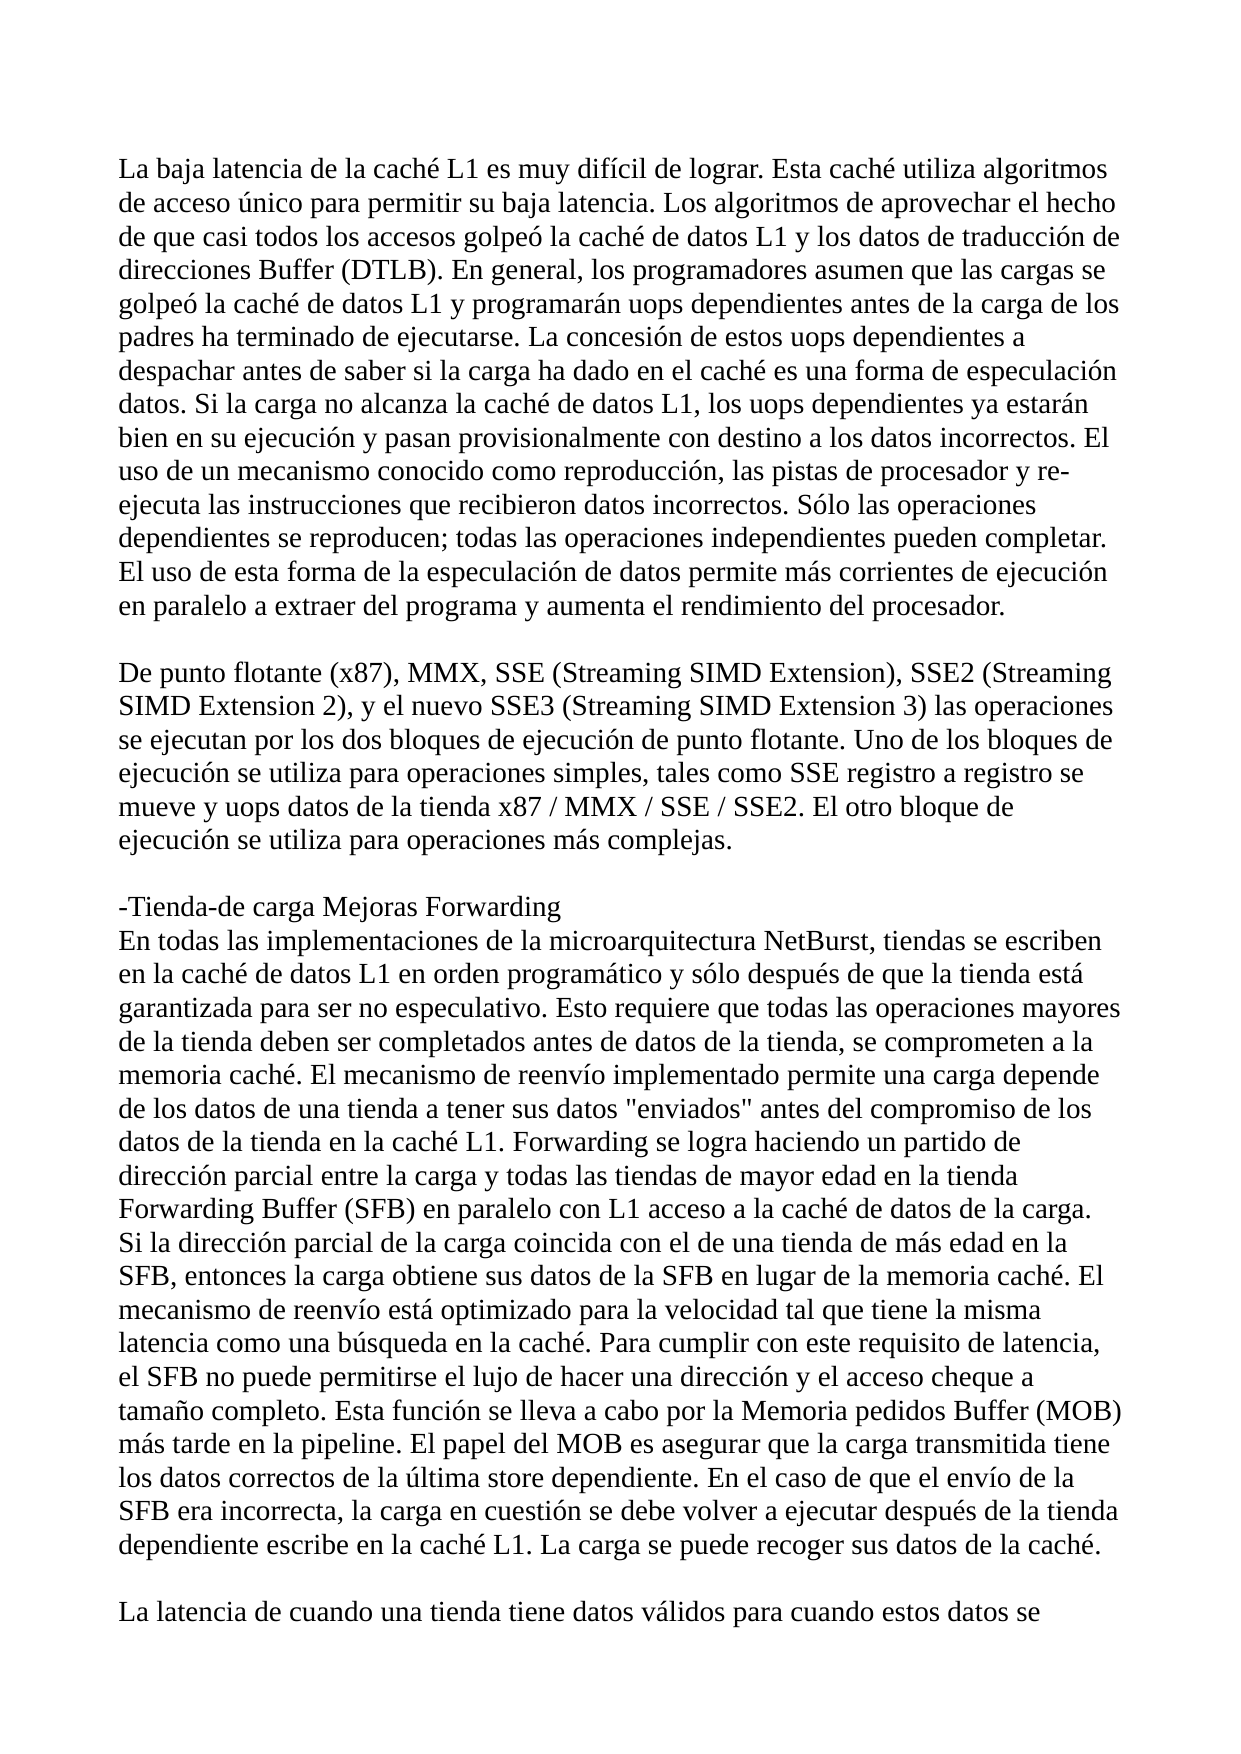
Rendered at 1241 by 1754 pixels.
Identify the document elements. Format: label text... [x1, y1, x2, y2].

text La latencia de cuando una tienda tiene datos válidos para cuando estos datos se [118, 1594, 1122, 1627]
text -Tienda-de carga Mejoras Forwarding [118, 889, 1122, 923]
text En todas las implementaciones de la microarquitectura NetBurst, tiendas se escriben en la caché de datos L1 en orden programático y sólo después de que la tienda está garantizada para ser no especulativo. Esto requiere que todas las operaciones mayores de la tienda deben ser completados antes de datos de la tienda, se comprometen a la memoria caché. El mecanismo de reenvío implementado permite una carga depende de los datos de una tienda a tener sus datos "enviados" antes del compromiso de los datos de la tienda en la caché L1. Forwarding se logra haciendo un partido de dirección parcial entre la carga y todas las tiendas de mayor edad en la tienda Forwarding Buffer (SFB) en paralelo con L1 acceso a la caché de datos de la carga. Si la dirección parcial de la carga coincida con el de una tienda de más edad en la SFB, entonces la carga obtiene sus datos de la SFB en lugar de la memoria caché. El mecanismo de reenvío está optimizado para la velocidad tal que tiene la misma latencia como una búsqueda en la caché. Para cumplir con este requisito de latencia, el SFB no puede permitirse el lujo de hacer una dirección y el acceso cheque a tamaño completo. Esta función se lleva a cabo por la Memoria pedidos Buffer (MOB) más tarde en la pipeline. El papel del MOB es asegurar que la carga transmitida tiene los datos correctos de la última store dependiente. En el caso de que el envío de la SFB era incorrecta, la carga en cuestión se debe volver a ejecutar después de la tienda dependiente escribe en la caché L1. La carga se puede recoger sus datos de la caché. [118, 923, 1122, 1560]
text De punto flotante (x87), MMX, SSE (Streaming SIMD Extension), SSE2 (Streaming SIMD Extension 2), y el nuevo SSE3 (Streaming SIMD Extension 3) las operaciones se ejecutan por los dos bloques de ejecución de punto flotante. Uno de los bloques de ejecución se utiliza para operaciones simples, tales como SSE registro a registro se mueve y uops datos de la tienda x87 / MMX / SSE / SSE2. El otro bloque de ejecución se utiliza para operaciones más complejas. [118, 655, 1122, 856]
text La baja latencia de la caché L1 es muy difícil de lograr. Esta caché utiliza algoritmos de acceso único para permitir su baja latencia. Los algoritmos de aprovechar el hecho de que casi todos los accesos golpeó la caché de datos L1 y los datos de traducción de direcciones Buffer (DTLB). En general, los programadores asumen que las cargas se golpeó la caché de datos L1 y programarán uops dependientes antes de la carga de los padres ha terminado de ejecutarse. La concesión de estos uops dependientes a despachar antes de saber si la carga ha dado en el caché es una forma de especulación datos. Si la carga no alcanza la caché de datos L1, los uops dependientes ya estarán bien en su ejecución y pasan provisionalmente con destino a los datos incorrectos. El uso de un mecanismo conocido como reproducción, las pistas de procesador y re-ejecuta las instrucciones que recibieron datos incorrectos. Sólo las operaciones dependientes se reproducen; todas las operaciones independientes pueden completar. El uso de esta forma de la especulación de datos permite más corrientes de ejecución en paralelo a extraer del programa y aumenta el rendimiento del procesador. [118, 152, 1122, 621]
